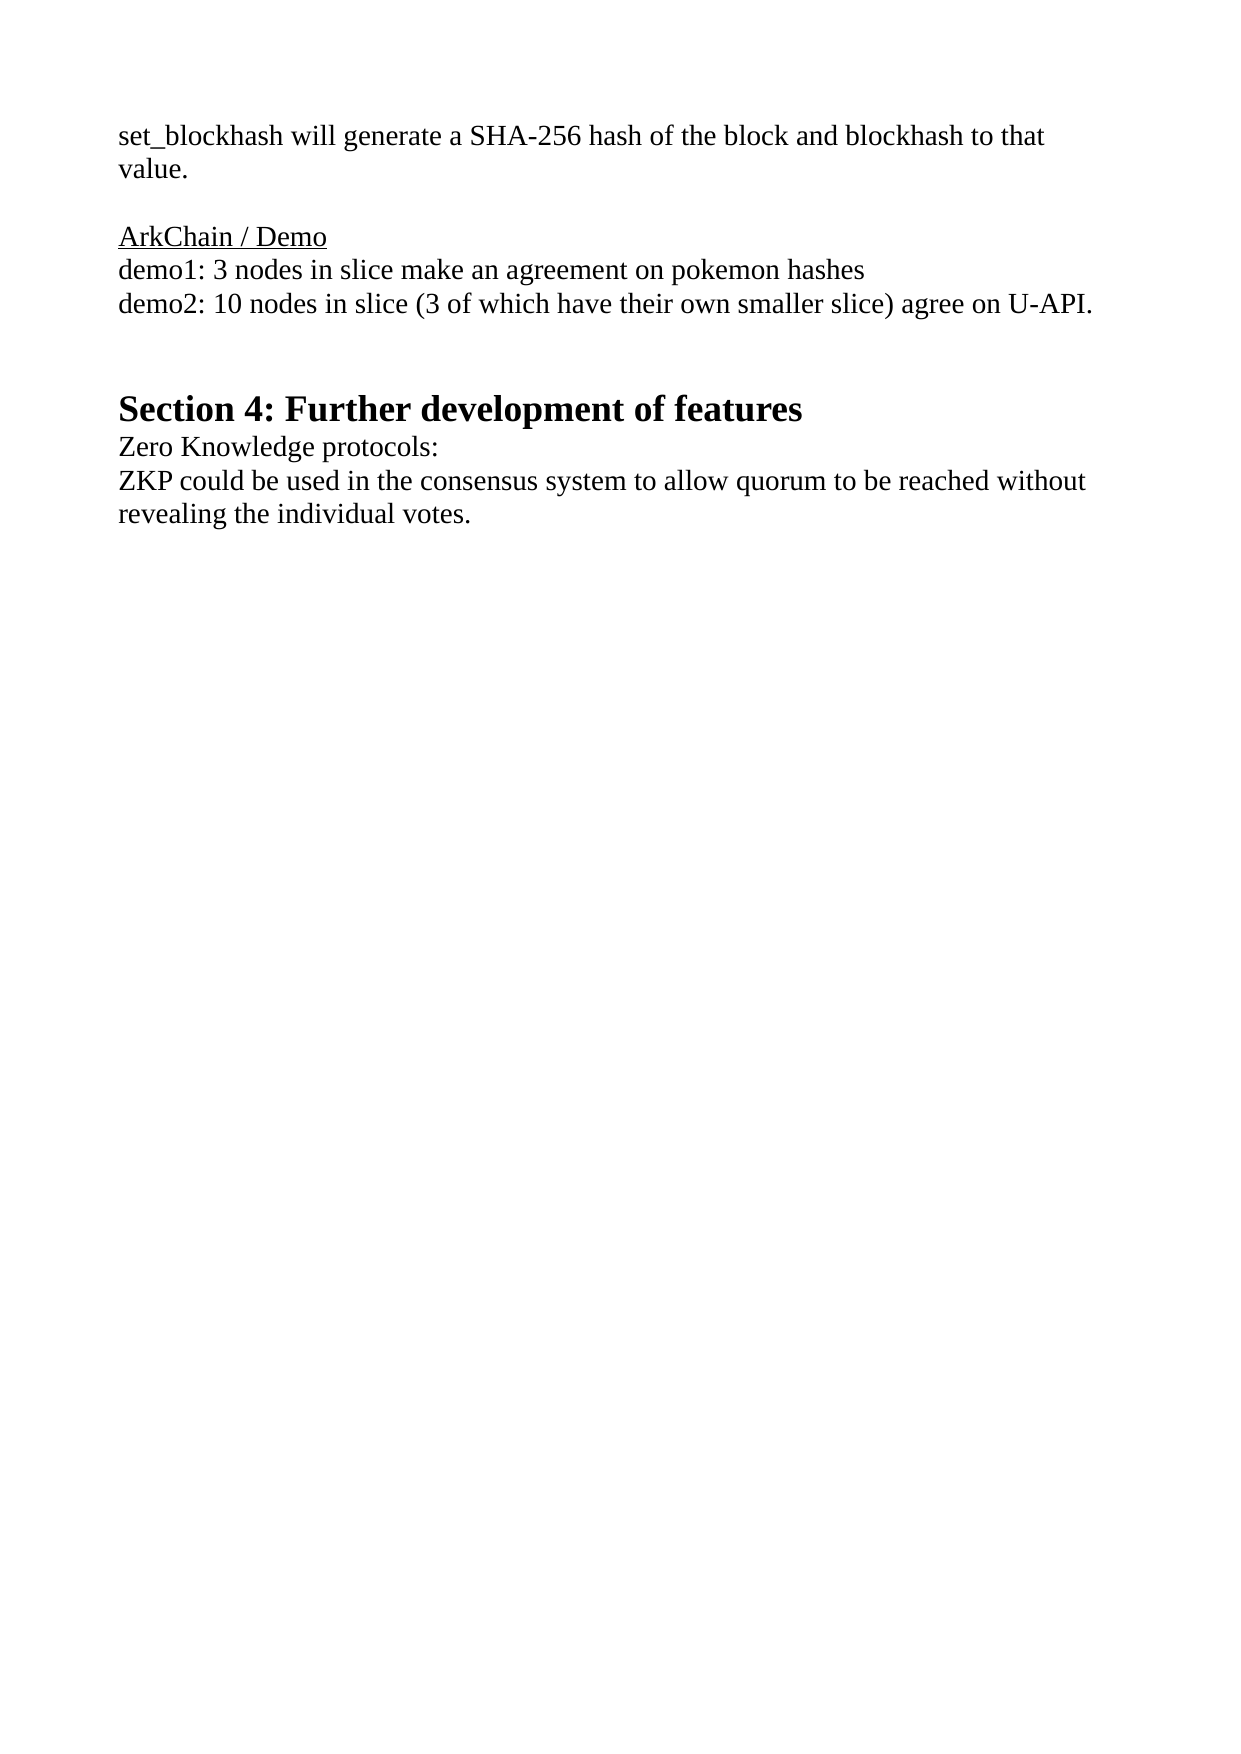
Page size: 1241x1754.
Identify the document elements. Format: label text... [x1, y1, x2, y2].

text demo1: 3 nodes in slice make an agreement on pokemon hashes [118, 252, 1122, 286]
text Section 4: Further development of features [118, 386, 1122, 429]
text demo2: 10 nodes in slice (3 of which have their own smaller slice) agree on U-API. [118, 286, 1122, 319]
text set_blockhash will generate a SHA-256 hash of the block and blockhash to that value. [118, 118, 1122, 185]
text ArkChain / Demo [118, 219, 1122, 252]
text Zero Knowledge protocols: [118, 429, 1122, 463]
text ZKP could be used in the consensus system to allow quorum to be reached without revealing the individual votes. [118, 463, 1122, 530]
